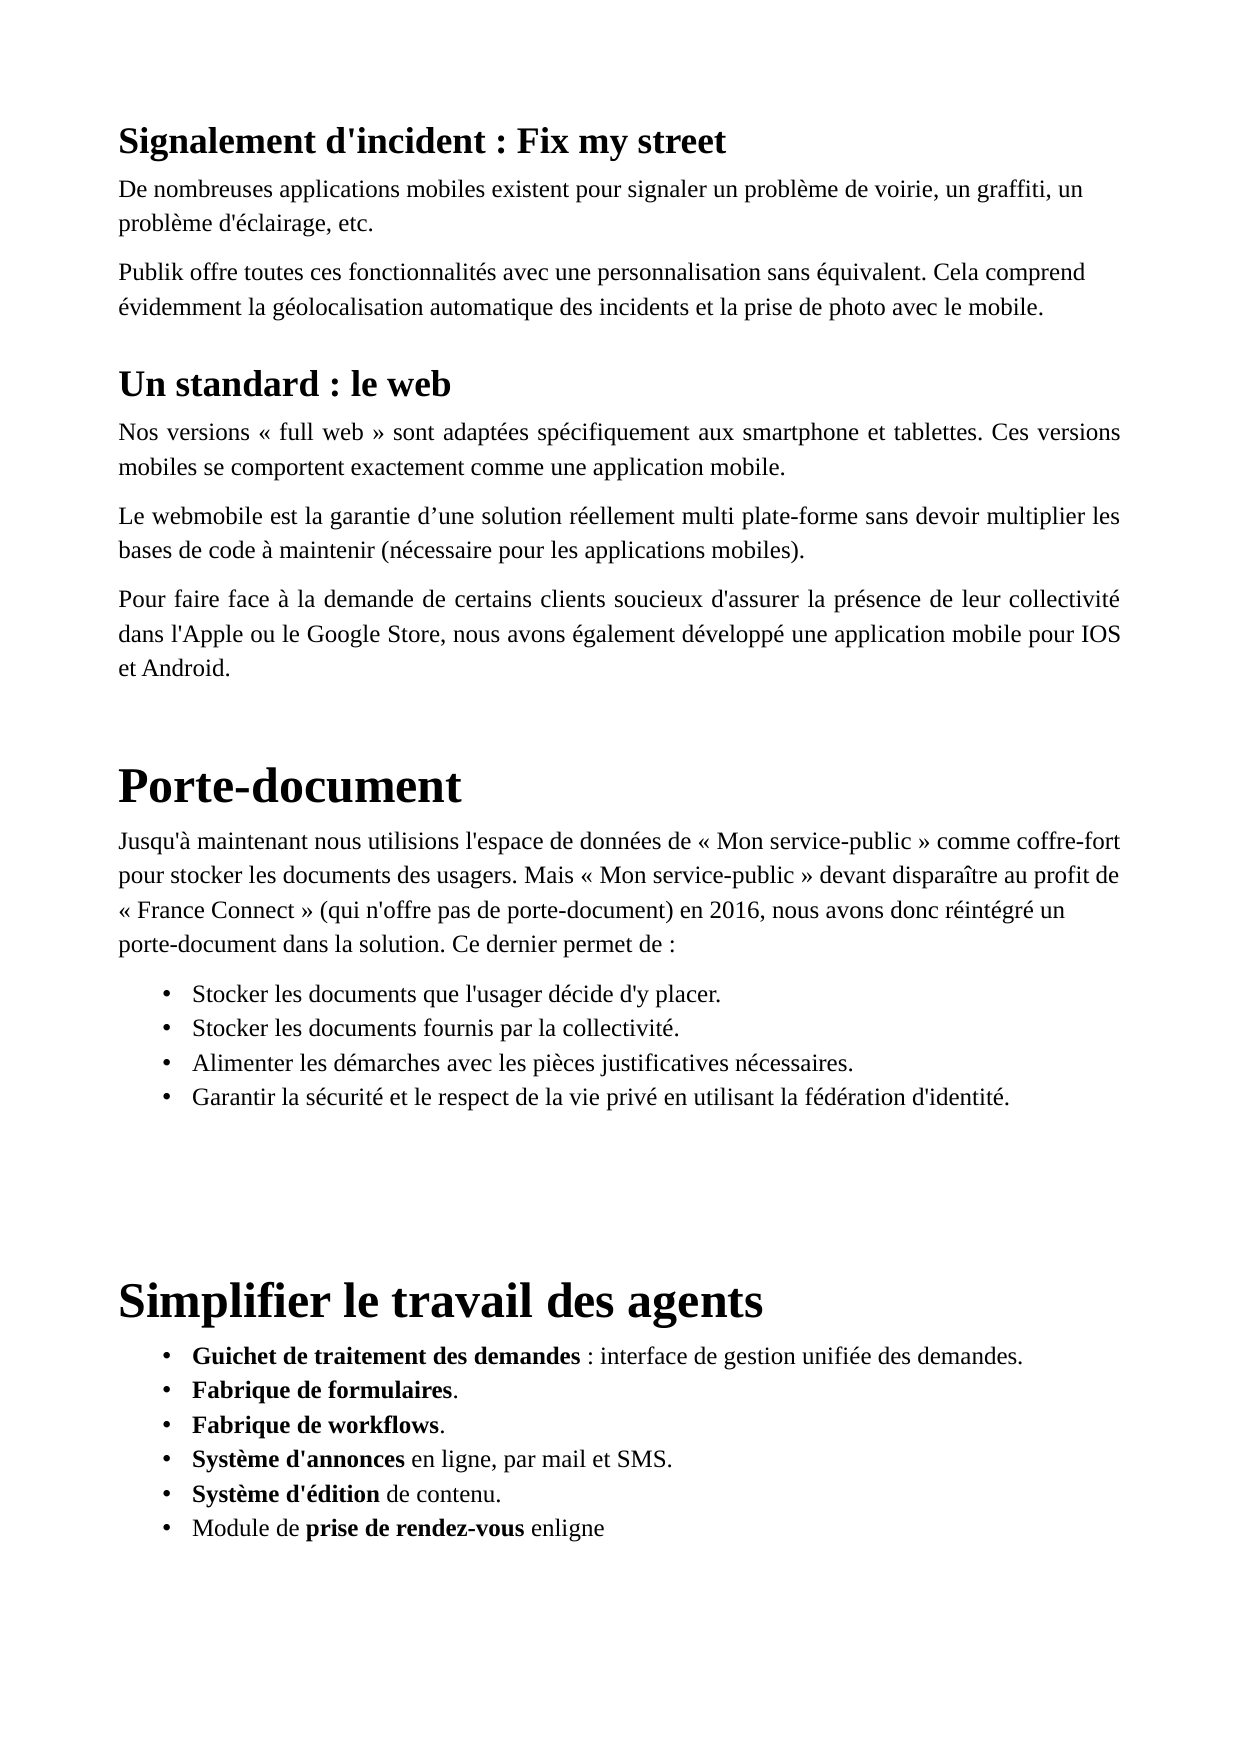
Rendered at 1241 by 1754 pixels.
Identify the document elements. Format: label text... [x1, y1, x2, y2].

list Garantir la sécurité et le respect de la vie privé en utilisant la fédération d'identité. [162, 1082, 1122, 1111]
list Fabrique de formulaires. [162, 1376, 1122, 1404]
text De nombreuses applications mobiles existent pour signaler un problème de voirie, un graffiti, un problème d'éclairage, etc. [118, 174, 1122, 237]
list Module de prise de rendez-vous enligne [162, 1513, 1122, 1542]
text Nos versions « full web » sont adaptées spécifiquement aux smartphone et tablettes. Ces versions mobiles se comportent exactement comme une application mobile. [118, 417, 1122, 481]
text Le webmobile est la garantie d’une solution réellement multi plate-forme sans devoir multiplier les bases de code à maintenir (nécessaire pour les applications mobiles). [118, 501, 1122, 564]
list Guichet de traitement des demandes : interface de gestion unifiée des demandes. [162, 1341, 1122, 1370]
list Alimenter les démarches avec les pièces justificatives nécessaires. [162, 1048, 1122, 1076]
subtitle Simplifier le travail des agents [118, 1271, 1122, 1329]
subtitle Signalement d'incident : Fix my street [118, 118, 1122, 161]
subtitle Porte-document [118, 756, 1122, 814]
list Stocker les documents fournis par la collectivité. [162, 1013, 1122, 1042]
list Système d'édition de contenu. [162, 1479, 1122, 1508]
list Fabrique de workflows. [162, 1410, 1122, 1439]
list Système d'annonces en ligne, par mail et SMS. [162, 1444, 1122, 1473]
text Publik offre toutes ces fonctionnalités avec une personnalisation sans équivalent. Cela comprend évidemment la géolocalisation automatique des incidents et la prise de photo avec le mobile. [118, 257, 1122, 321]
text Jusqu'à maintenant nous utilisions l'espace de données de « Mon service-public » comme coffre-fort pour stocker les documents des usagers. Mais « Mon service-public » devant disparaître au profit de « France Connect » (qui n'offre pas de porte-document) en 2016, nous avons donc réintégré un porte-document dans la solution. Ce dernier permet de : [118, 826, 1122, 958]
subtitle Un standard : le web [118, 362, 1122, 405]
text Pour faire face à la demande de certains clients soucieux d'assurer la présence de leur collectivité dans l'Apple ou le Google Store, nous avons également développé une application mobile pour IOS et Android. [118, 584, 1122, 682]
list Stocker les documents que l'usager décide d'y placer. [162, 979, 1122, 1007]
